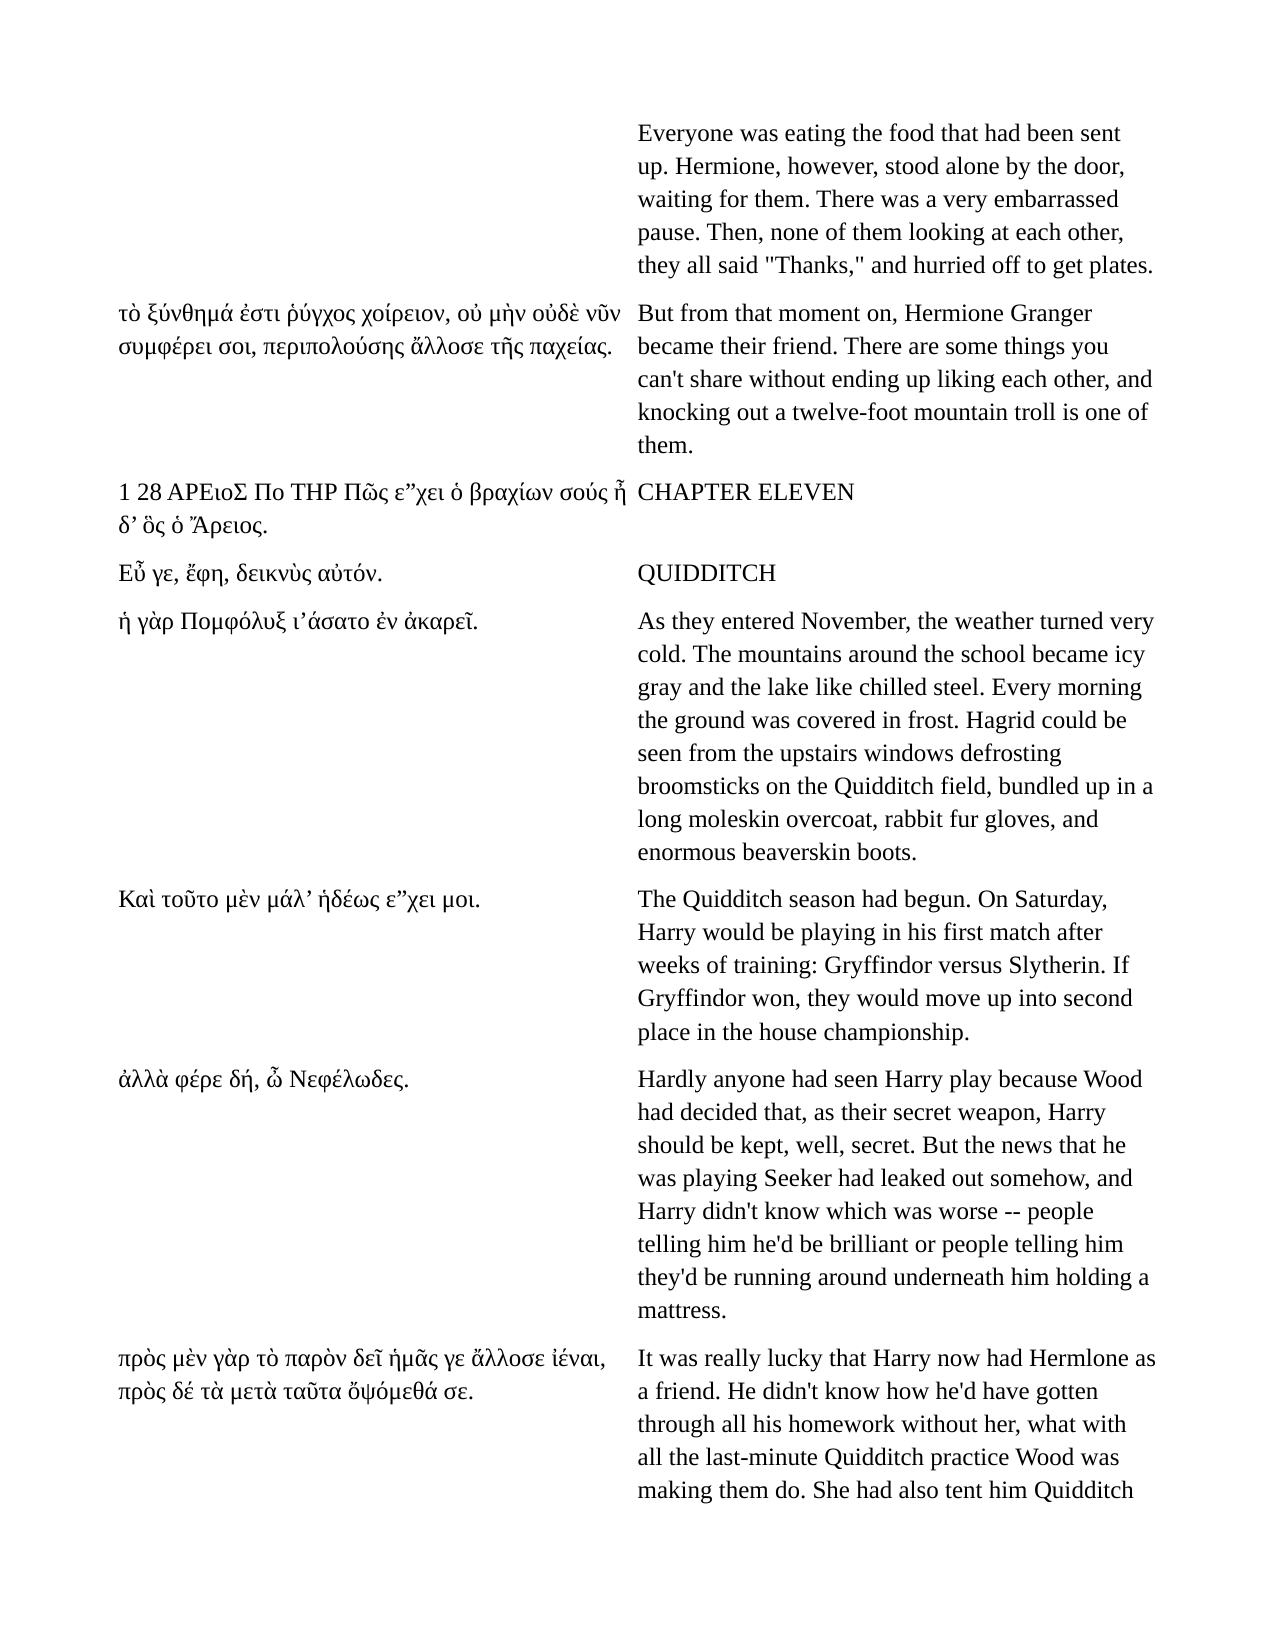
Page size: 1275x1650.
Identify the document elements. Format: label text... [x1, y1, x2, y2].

table_cell As they entered November, the weather turned very cold. The mountains around the school became icy gray and the lake like chilled steel. Every morning the ground was covered in frost. Hagrid could be seen from the upstairs windows defrosting broomsticks on the Quidditch field, bundled up in a long moleskin overcoat, rabbit fur gloves, and enormous beaverskin boots. [638, 606, 1157, 884]
table_cell Everyone was eating the food that had been sent up. Hermione, however, stood alone by the door, waiting for them. There was a very embarrassed pause. Then, none of them looking at each other, they all said "Thanks," and hurried off to get plates. [638, 118, 1157, 298]
table_cell CHAPTER ELEVEN [638, 478, 1157, 558]
table_cell The Quidditch season had begun. On Saturday, Harry would be playing in his first match after weeks of training: Gryffindor versus Slytherin. If Gryffindor won, they would move up into second place in the house championship. [638, 885, 1157, 1064]
table_cell But from that moment on, Hermione Granger became their friend. There are some things you can't share without ending up liking each other, and knocking out a twelve-foot mountain troll is one of them. [638, 298, 1157, 477]
table_cell It was really lucky that Harry now had Hermlone as a friend. He didn't know how he'd have gotten through all his homework without her, what with all the last-minute Quidditch practice Wood was making them do. She had also tent him Quidditch [638, 1343, 1157, 1504]
table_cell QUIDDITCH [638, 558, 1157, 606]
table_cell τὸ ξύνθημά ἐστι ῥύγχος χοίρειον, οὐ μὴν οὐδὲ νῦν συμφέρει σοι, περιπολούσης ἄλλοσε τῆς παχείας. [118, 298, 637, 477]
table_cell Καὶ τοῦτο μὲν μάλ’ ἡδέως ε”χει μοι. [118, 885, 637, 1064]
table_cell [118, 118, 637, 298]
table_cell πρὸς μὲν γὰρ τὸ παρὸν δεῖ ἡμᾶς γε ἄλλοσε ἰέναι, πρὸς δέ τὰ μετὰ ταῦτα ὄψόμεθά σε. [118, 1343, 637, 1504]
table_cell 1 28 ΑΡΕιοΣ Πο ΤΗΡ Πῶς ε”χει ὁ βραχίων σούς ἦ δ’ ὃς ὁ Ἄρειος. [118, 478, 637, 558]
table_cell ἀλλὰ φέρε δή, ὦ Νεφέλωδες. [118, 1064, 637, 1343]
table_cell ἡ γὰρ Πομφόλυξ ι’άσατο ἐν ἀκαρεῖ. [118, 606, 637, 884]
table_cell Εὖ γε, ἔφη, δεικνὺς αὐτόν. [118, 558, 637, 606]
table_cell Hardly anyone had seen Harry play because Wood had decided that, as their secret weapon, Harry should be kept, well, secret. But the news that he was playing Seeker had leaked out somehow, and Harry didn't know which was worse -- people telling him he'd be brilliant or people telling him they'd be running around underneath him holding a mattress. [638, 1064, 1157, 1343]
